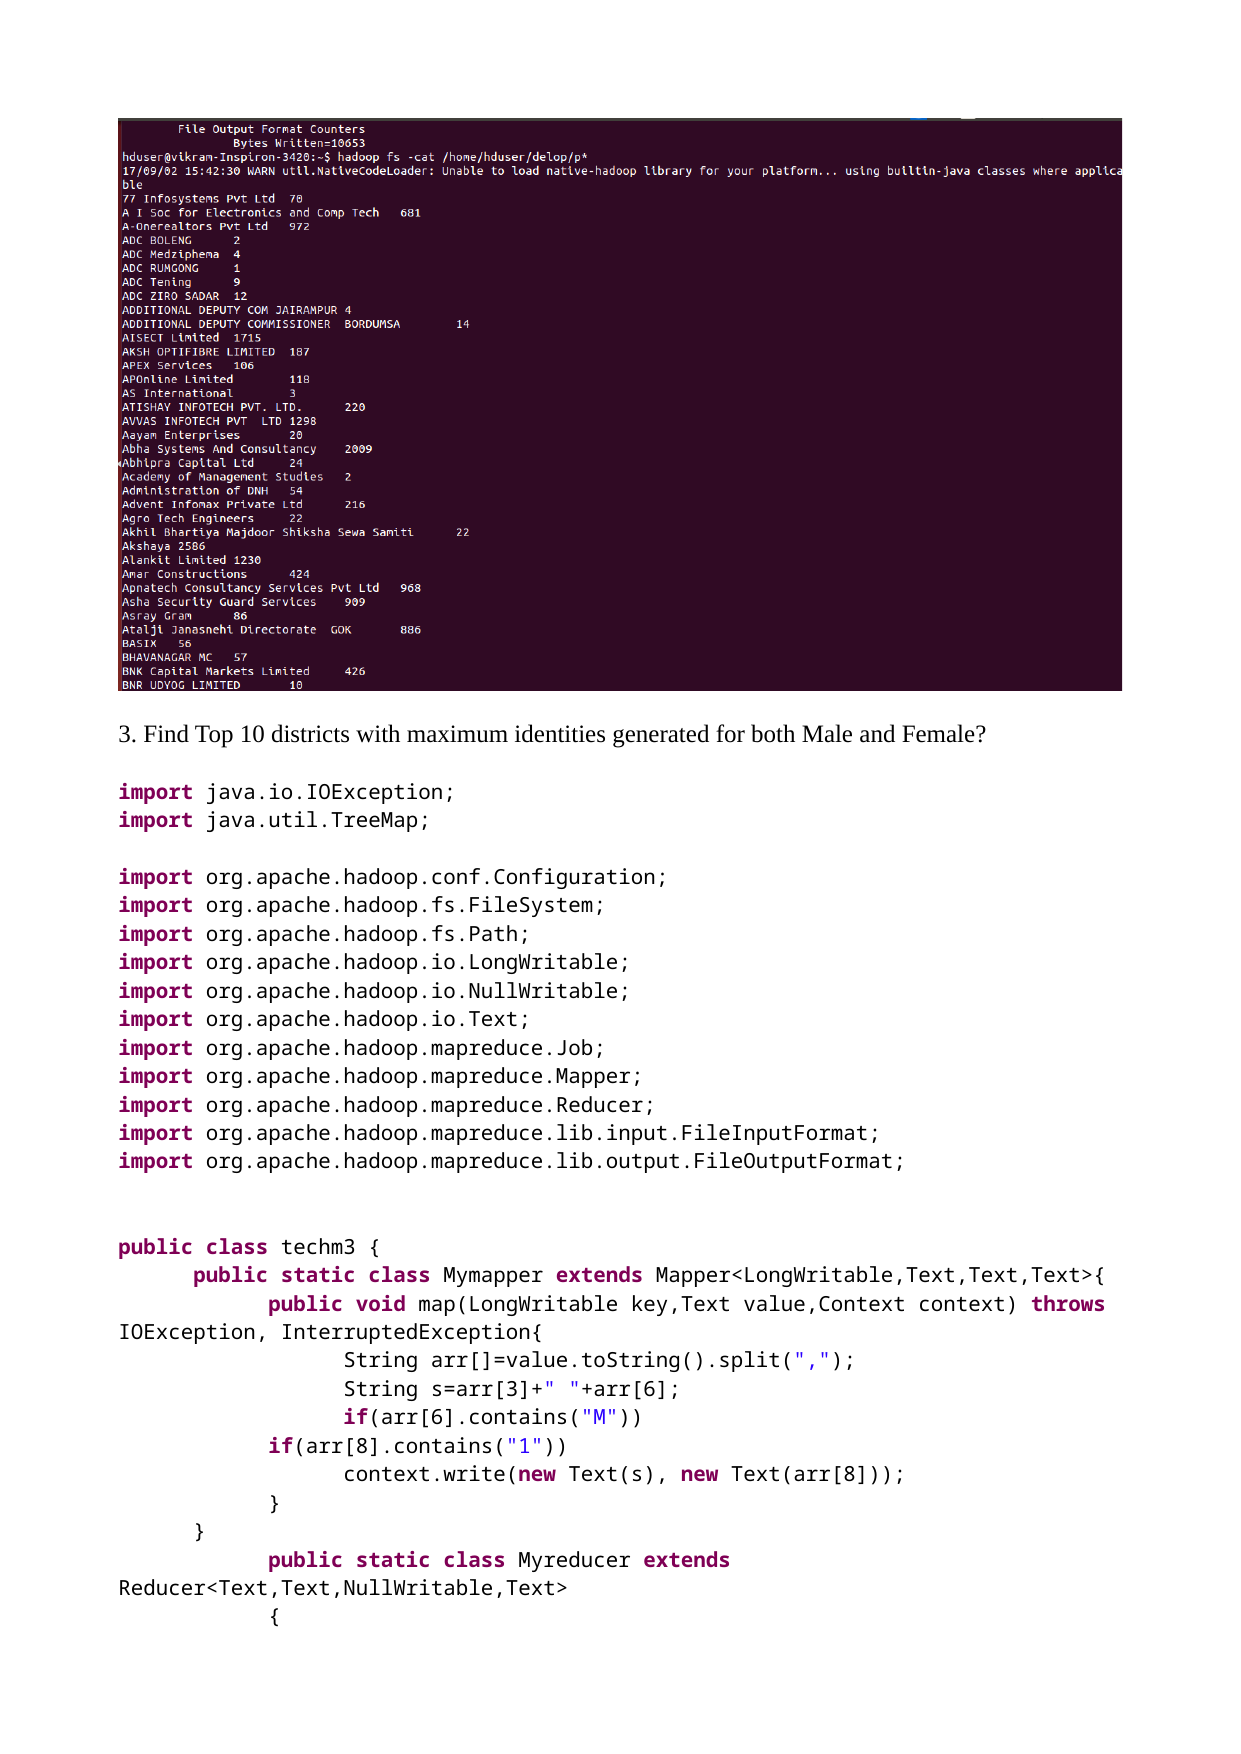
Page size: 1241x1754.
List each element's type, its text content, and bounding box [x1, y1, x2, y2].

text if(arr[6].contains("M")) [118, 1402, 1122, 1431]
text { [118, 1602, 1122, 1630]
text if(arr[8].contains("1")) [118, 1431, 1122, 1459]
picture [118, 118, 1123, 691]
text import org.apache.hadoop.conf.Configuration; [118, 862, 1122, 891]
text import org.apache.hadoop.mapreduce.Mapper; [118, 1061, 1122, 1090]
text public void map(LongWritable key,Text value,Context context) throws IOException, InterruptedException{ [118, 1289, 1122, 1346]
text 3. Find Top 10 districts with maximum identities generated for both Male and Female? [118, 719, 1122, 748]
text String s=arr[3]+" "+arr[6]; [118, 1374, 1122, 1402]
text import org.apache.hadoop.mapreduce.Reducer; [118, 1090, 1122, 1118]
text import org.apache.hadoop.io.Text; [118, 1004, 1122, 1033]
text public static class Myreducer extends Reducer<Text,Text,NullWritable,Text> [118, 1545, 1122, 1602]
text import java.util.TreeMap; [118, 805, 1122, 834]
text import org.apache.hadoop.mapreduce.Job; [118, 1033, 1122, 1061]
text public class techm3 { [118, 1232, 1122, 1260]
text import org.apache.hadoop.fs.FileSystem; [118, 891, 1122, 919]
text String arr[]=value.toString().split(","); [118, 1346, 1122, 1374]
text public static class Mymapper extends Mapper<LongWritable,Text,Text,Text>{ [118, 1260, 1122, 1289]
text import org.apache.hadoop.io.NullWritable; [118, 976, 1122, 1004]
text import org.apache.hadoop.mapreduce.lib.output.FileOutputFormat; [118, 1147, 1122, 1175]
text import org.apache.hadoop.fs.Path; [118, 919, 1122, 947]
text } [118, 1488, 1122, 1516]
text import org.apache.hadoop.mapreduce.lib.input.FileInputFormat; [118, 1118, 1122, 1147]
text context.write(new Text(s), new Text(arr[8])); [118, 1459, 1122, 1488]
text } [118, 1516, 1122, 1545]
text import org.apache.hadoop.io.LongWritable; [118, 947, 1122, 976]
text import java.io.IOException; [118, 777, 1122, 805]
